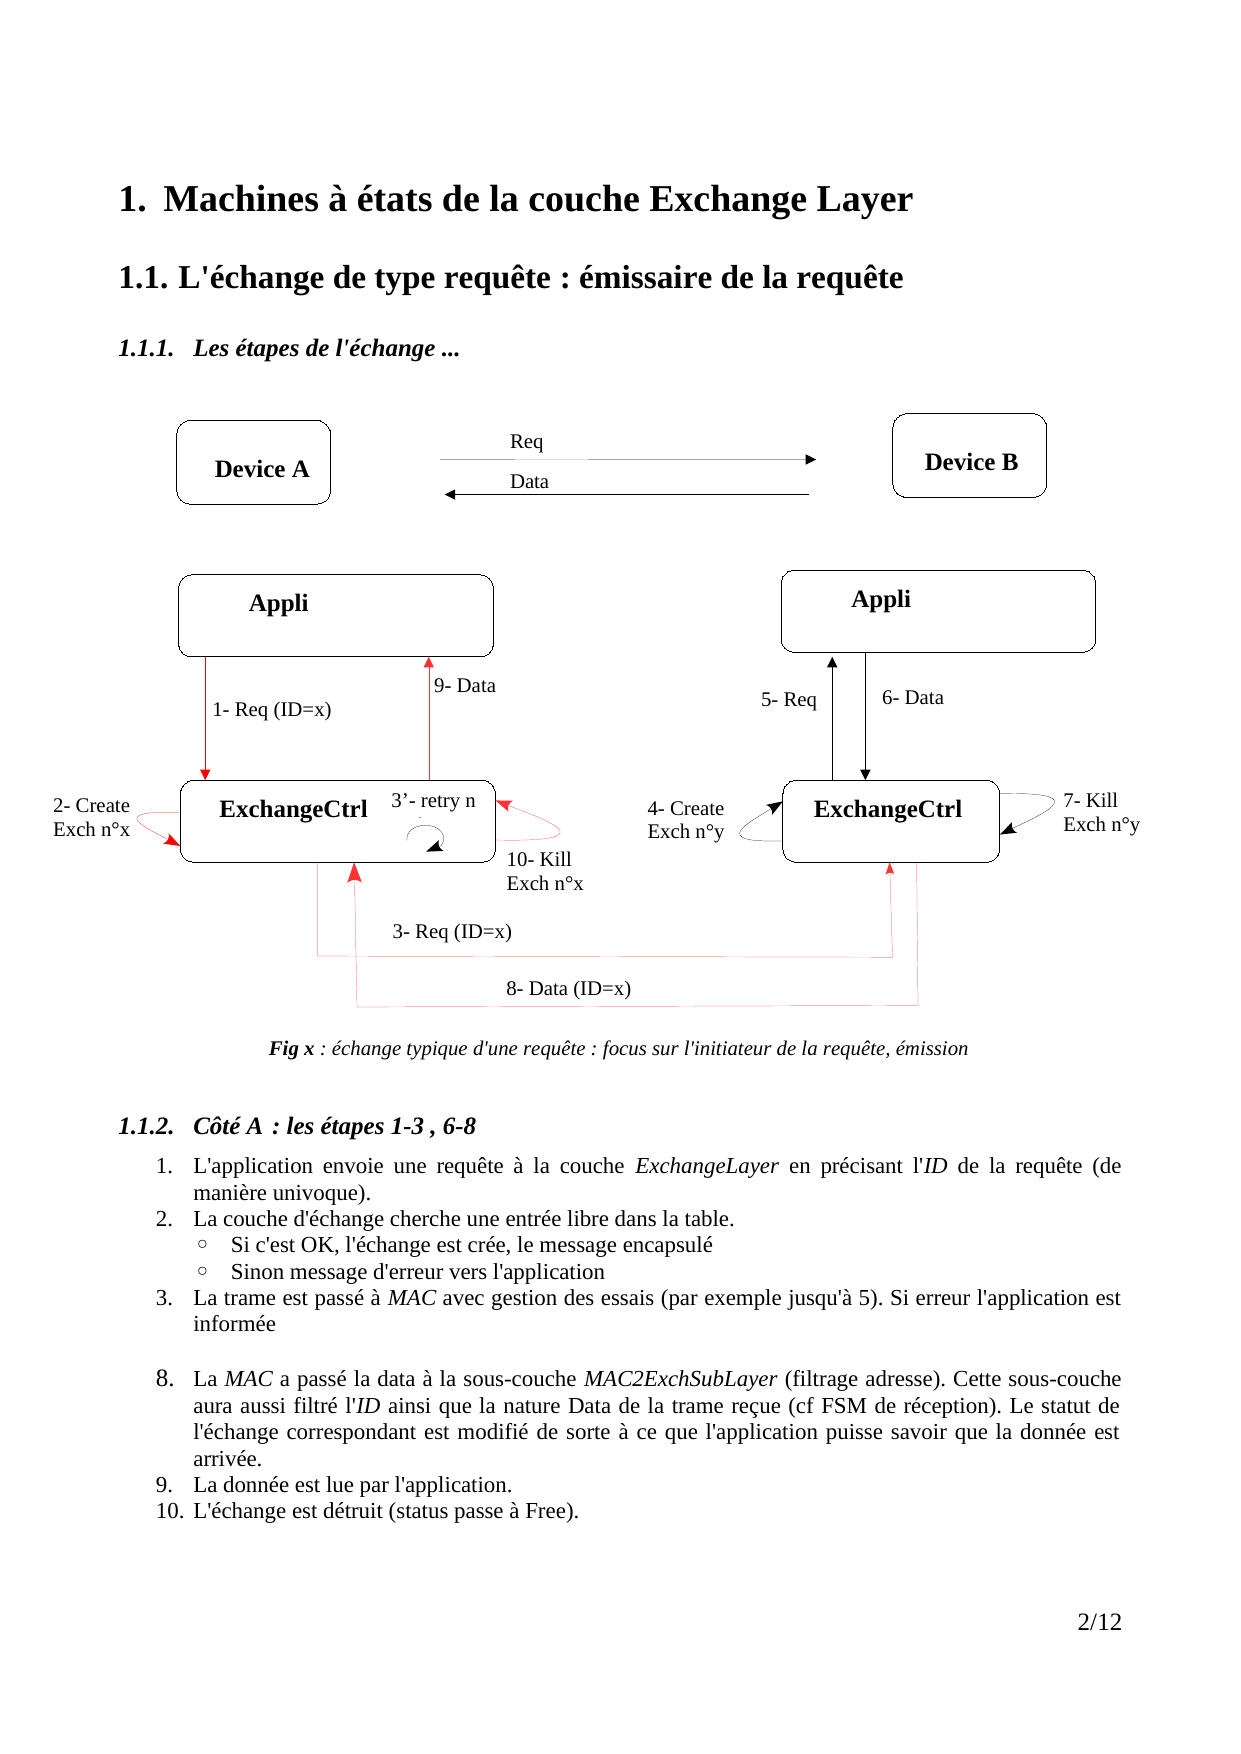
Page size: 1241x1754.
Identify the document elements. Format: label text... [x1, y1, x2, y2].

subtitle Machines à états de la couche Exchange Layer [118, 176, 1122, 220]
subtitle Les étapes de l'échange ... [118, 333, 1122, 362]
list Si c'est OK, l'échange est crée, le message encapsulé [193, 1231, 1122, 1258]
list La couche d'échange cherche une entrée libre dans la table. [156, 1205, 1122, 1231]
list La MAC a passé la data à la sous-couche MAC2ExchSubLayer (filtrage adresse). Cette sous-couche aura aussi filtré l'ID ainsi que la nature Data de la trame reçue (cf FSM de réception). Le statut de l'échange correspondant est modifié de sorte à ce que l'application puisse savoir que la donnée est arrivée. [156, 1363, 1122, 1471]
list La trame est passé à MAC avec gestion des essais (par exemple jusqu'à 5). Si erreur l'application est informée [156, 1284, 1122, 1337]
list Sinon message d'erreur vers l'application [193, 1258, 1122, 1284]
subtitle L'échange de type requête : émissaire de la requête [118, 257, 1122, 296]
list L'application envoie une requête à la couche ExchangeLayer en précisant l'ID de la requête (de manière univoque). [156, 1152, 1122, 1205]
list L'échange est détruit (status passe à Free). [156, 1497, 1122, 1524]
list La donnée est lue par l'application. [156, 1471, 1122, 1497]
subtitle Côté A : les étapes 1-3 , 6-8 [118, 1111, 1122, 1140]
